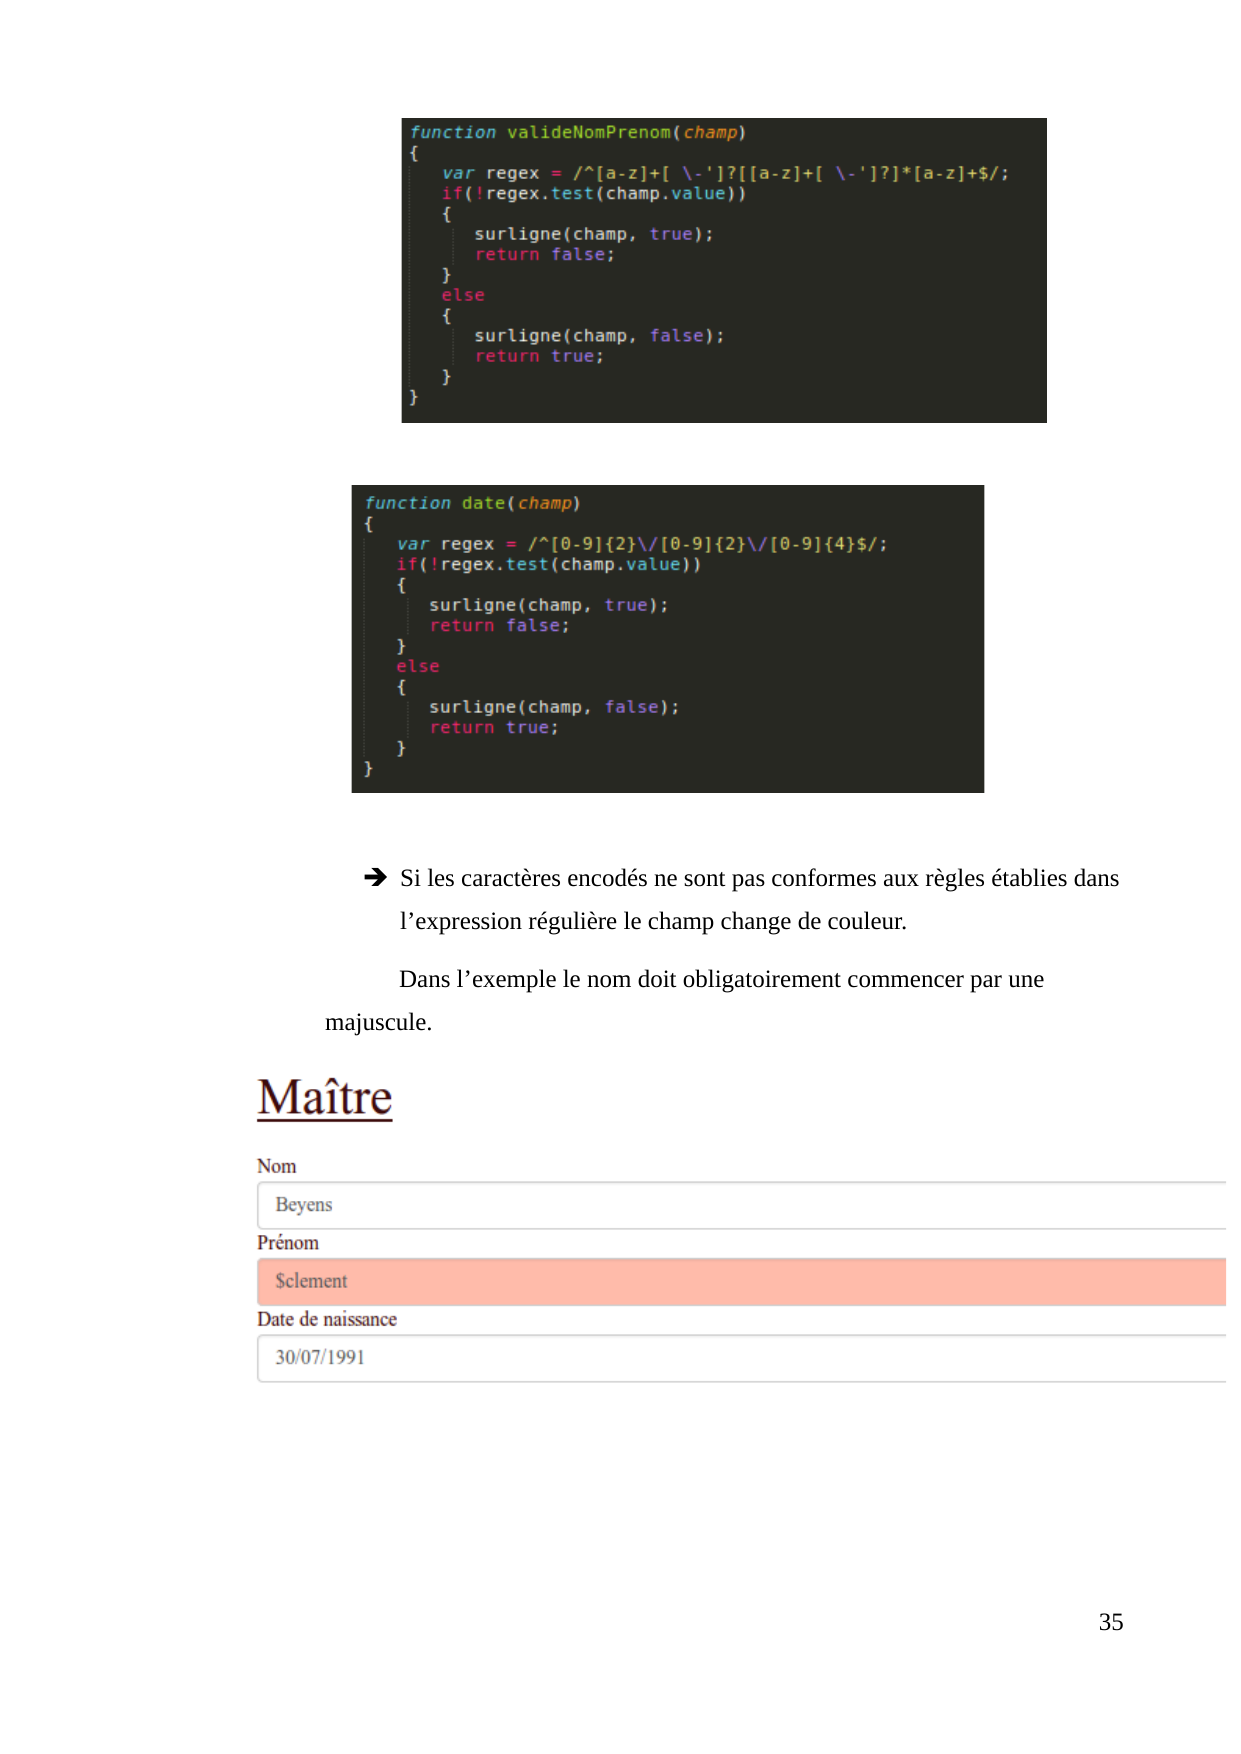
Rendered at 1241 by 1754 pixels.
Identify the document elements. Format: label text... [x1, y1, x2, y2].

picture [351, 485, 985, 793]
text Dans l’exemple le nom doit obligatoirement commencer par une majuscule. [325, 964, 1123, 1036]
picture [222, 1065, 1227, 1387]
picture [401, 118, 1047, 423]
list Si les caractères encodés ne sont pas conformes aux règles établies dans l’expression régulière le champ change de couleur. [362, 863, 1123, 935]
